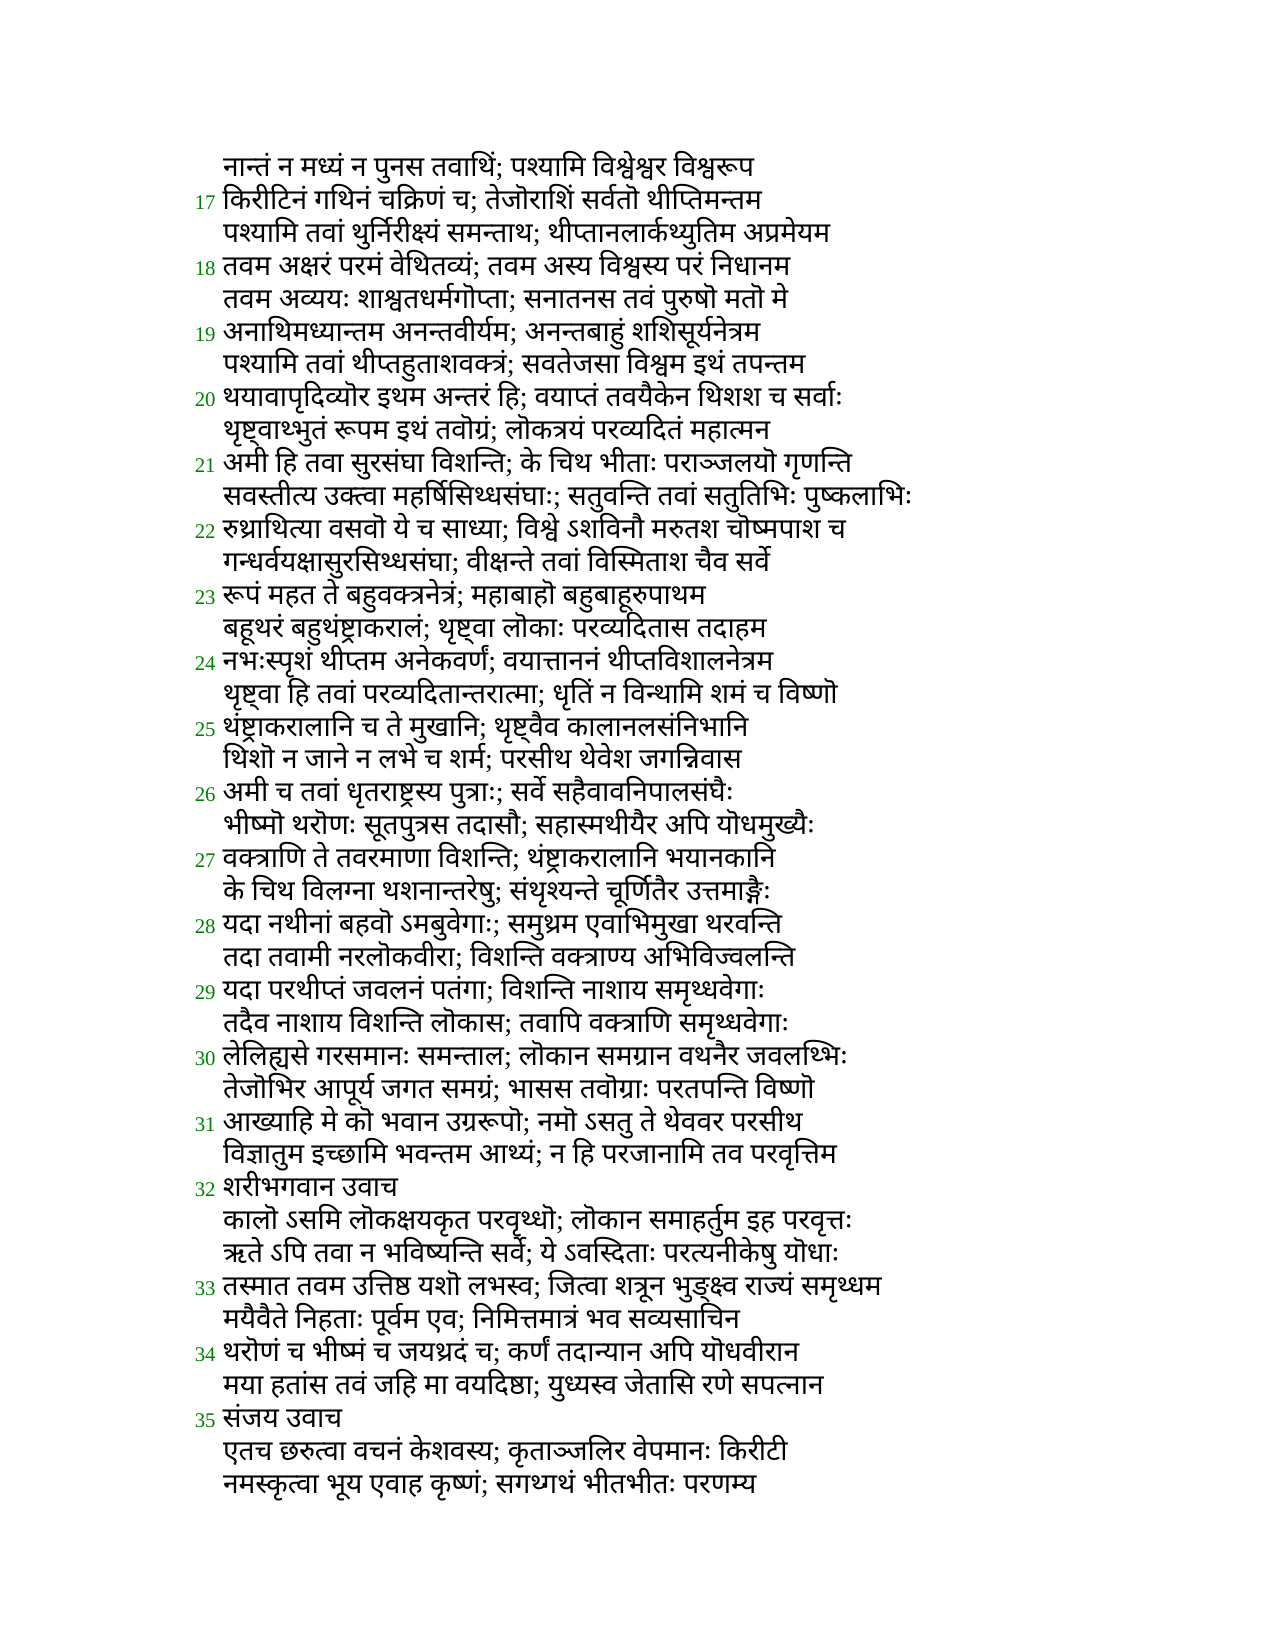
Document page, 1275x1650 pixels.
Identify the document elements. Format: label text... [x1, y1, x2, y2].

text नान्तं न मध्यं न पुनस तवाथिं; पश्यामि विश्वेश्वर विश्वरूप 17 किरीटिनं गथिनं चक्रिणं च; तेजॊराशिं सर्वतॊ थीप्तिमन्तम पश्यामि तवां थुर्निरीक्ष्यं समन्ताथ; थीप्तानलार्कथ्युतिम अप्रमेयम 18 तवम अक्षरं परमं वेथितव्यं; तवम अस्य विश्वस्य परं निधानम तवम अव्ययः शाश्वतधर्मगॊप्ता; सनातनस तवं पुरुषॊ मतॊ मे 19 अनाथिमध्यान्तम अनन्तवीर्यम; अनन्तबाहुं शशिसूर्यनेत्रम पश्यामि तवां थीप्तहुताशवक्त्रं; सवतेजसा विश्वम इथं तपन्तम 20 थयावापृदिव्यॊर इथम अन्तरं हि; वयाप्तं तवयैकेन थिशश च सर्वाः थृष्ट्वाथ्भुतं रूपम इथं तवॊग्रं; लॊकत्रयं परव्यदितं महात्मन 21 अमी हि तवा सुरसंघा विशन्ति; के चिथ भीताः पराञ्जलयॊ गृणन्ति सवस्तीत्य उक्त्वा महर्षिसिथ्धसंघाः; सतुवन्ति तवां सतुतिभिः पुष्कलाभिः 22 रुथ्राथित्या वसवॊ ये च साध्या; विश्वे ऽशविनौ मरुतश चॊष्मपाश च गन्धर्वयक्षासुरसिथ्धसंघा; वीक्षन्ते तवां विस्मिताश चैव सर्वे 23 रूपं महत ते बहुवक्त्रनेत्रं; महाबाहॊ बहुबाहूरुपाथम बहूथरं बहुथंष्ट्राकरालं; थृष्ट्वा लॊकाः परव्यदितास तदाहम 24 नभःस्पृशं थीप्तम अनेकवर्णं; वयात्ताननं थीप्तविशालनेत्रम थृष्ट्वा हि तवां परव्यदितान्तरात्मा; धृतिं न विन्थामि शमं च विष्णॊ 25 थंष्ट्राकरालानि च ते मुखानि; थृष्ट्वैव कालानलसंनिभानि थिशॊ न जाने न लभे च शर्म; परसीथ थेवेश जगन्निवास 26 अमी च तवां धृतराष्ट्रस्य पुत्राः; सर्वे सहैवावनिपालसंघैः भीष्मॊ थरॊणः सूतपुत्रस तदासौ; सहास्मथीयैर अपि यॊधमुख्यैः 27 वक्त्राणि ते तवरमाणा विशन्ति; थंष्ट्राकरालानि भयानकानि के चिथ विलग्ना थशनान्तरेषु; संथृश्यन्ते चूर्णितैर उत्तमाङ्गैः 28 यदा नथीनां बहवॊ ऽमबुवेगाः; समुथ्रम एवाभिमुखा थरवन्ति तदा तवामी नरलॊकवीरा; विशन्ति वक्त्राण्य अभिविज्वलन्ति 29 यदा परथीप्तं जवलनं पतंगा; विशन्ति नाशाय समृथ्धवेगाः तदैव नाशाय विशन्ति लॊकास; तवापि वक्त्राणि समृथ्धवेगाः 30 लेलिह्यसे गरसमानः समन्ताल; लॊकान समग्रान वथनैर जवलथ्भिः तेजॊभिर आपूर्य जगत समग्रं; भासस तवॊग्राः परतपन्ति विष्णॊ 31 आख्याहि मे कॊ भवान उग्ररूपॊ; नमॊ ऽसतु ते थेववर परसीथ विज्ञातुम इच्छामि भवन्तम आथ्यं; न हि परजानामि तव परवृत्तिम 32 शरीभगवान उवाच कालॊ ऽसमि लॊकक्षयकृत परवृथ्धॊ; लॊकान समाहर्तुम इह परवृत्तः ऋते ऽपि तवा न भविष्यन्ति सर्वे; ये ऽवस्दिताः परत्यनीकेषु यॊधाः 33 तस्मात तवम उत्तिष्ठ यशॊ लभस्व; जित्वा शत्रून भुङ्क्ष्व राज्यं समृथ्धम मयैवैते निहताः पूर्वम एव; निमित्तमात्रं भव सव्यसाचिन 34 थरॊणं च भीष्मं च जयथ्रदं च; कर्णं तदान्यान अपि यॊधवीरान मया हतांस तवं जहि मा वयदिष्ठा; युध्यस्व जेतासि रणे सपत्नान 35 संजय उवाच एतच छरुत्वा वचनं केशवस्य; कृताञ्जलिर वेपमानः किरीटी नमस्कृत्वा भूय एवाह कृष्णं; सगथ्गथं भीतभीतः परणम्य [187, 150, 1087, 1499]
